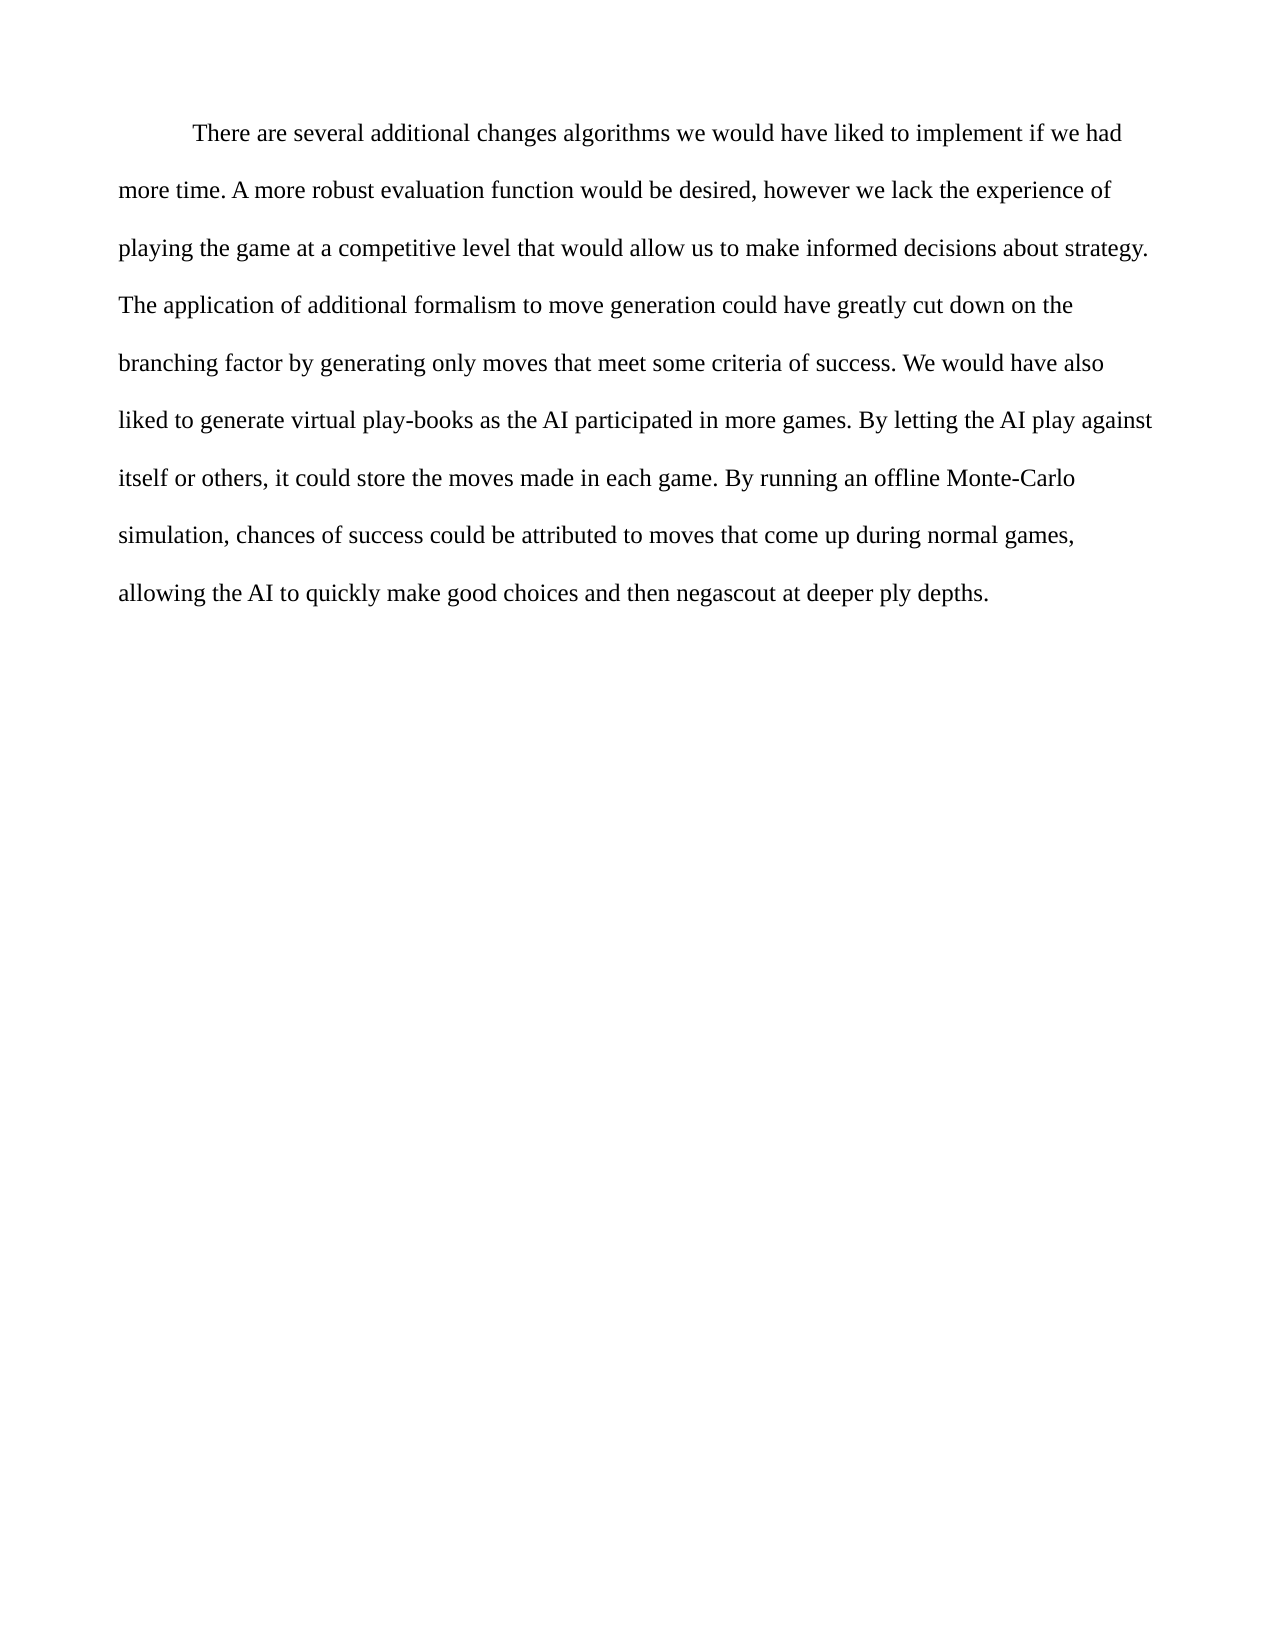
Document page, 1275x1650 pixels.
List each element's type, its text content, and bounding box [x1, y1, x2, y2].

text There are several additional changes algorithms we would have liked to implement if we had more time. A more robust evaluation function would be desired, however we lack the experience of playing the game at a competitive level that would allow us to make informed decisions about strategy. The application of additional formalism to move generation could have greatly cut down on the branching factor by generating only moves that meet some criteria of success. We would have also liked to generate virtual play-books as the AI participated in more games. By letting the AI play against itself or others, it could store the moves made in each game. By running an offline Monte-Carlo simulation, chances of success could be attributed to moves that come up during normal games, allowing the AI to quickly make good choices and then negascout at deeper ply depths. [118, 118, 1157, 607]
